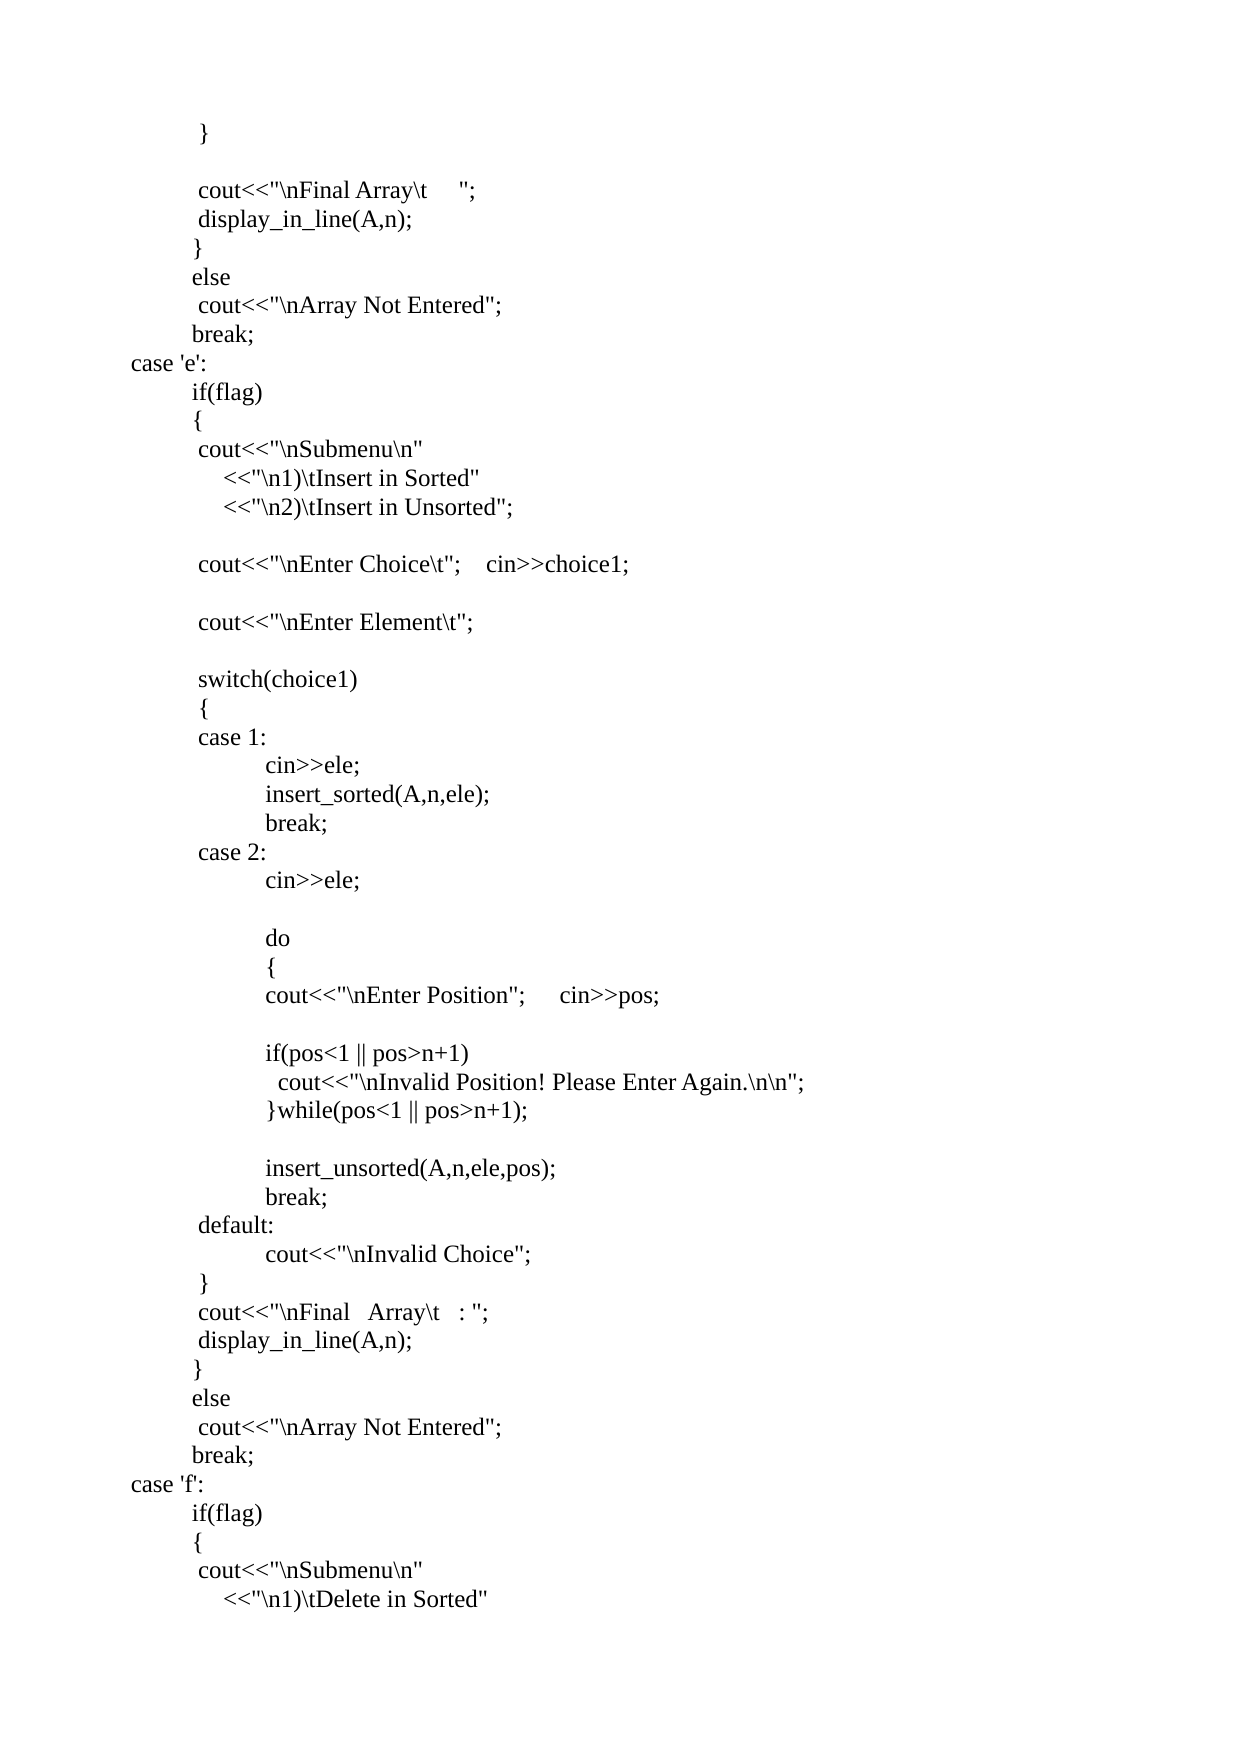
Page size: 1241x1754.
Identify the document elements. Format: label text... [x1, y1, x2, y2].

text { [118, 406, 1122, 434]
text <<"\n1)\tDelete in Sorted" [118, 1584, 1122, 1613]
text cout<<"\nSubmenu\n" [118, 1556, 1122, 1584]
text { [118, 1527, 1122, 1556]
text <<"\n1)\tInsert in Sorted" [118, 463, 1122, 492]
text default: [118, 1211, 1122, 1239]
text break; [118, 1182, 1122, 1211]
text { [118, 952, 1122, 981]
text else [118, 262, 1122, 291]
text case 2: [118, 837, 1122, 866]
text cout<<"\nInvalid Position! Please Enter Again.\n\n"; [118, 1067, 1122, 1096]
text cout<<"\nSubmenu\n" [118, 434, 1122, 463]
text break; [118, 1441, 1122, 1469]
text case 1: [118, 722, 1122, 751]
text <<"\n2)\tInsert in Unsorted"; [118, 492, 1122, 521]
text display_in_line(A,n); [118, 204, 1122, 233]
text cout<<"\nEnter Choice\t"; cin>>choice1; [118, 549, 1122, 578]
text if(flag) [118, 1498, 1122, 1527]
text } [118, 1268, 1122, 1297]
text display_in_line(A,n); [118, 1326, 1122, 1354]
text cin>>ele; [118, 866, 1122, 894]
text do [118, 923, 1122, 952]
text { [118, 693, 1122, 722]
text cout<<"\nArray Not Entered"; [118, 1412, 1122, 1441]
text cout<<"\nInvalid Choice"; [118, 1239, 1122, 1268]
text cout<<"\nEnter Element\t"; [118, 607, 1122, 636]
text if(pos<1 || pos>n+1) [118, 1038, 1122, 1067]
text cout<<"\nArray Not Entered"; [118, 291, 1122, 319]
text else [118, 1383, 1122, 1412]
text break; [118, 319, 1122, 348]
text break; [118, 808, 1122, 837]
text insert_sorted(A,n,ele); [118, 779, 1122, 808]
text case 'f': [118, 1469, 1122, 1498]
text cout<<"\nEnter Position"; cin>>pos; [118, 981, 1122, 1009]
text } [118, 118, 1122, 147]
text case 'e': [118, 348, 1122, 377]
text cout<<"\nFinal Array\t : "; [118, 1297, 1122, 1326]
text } [118, 233, 1122, 262]
text if(flag) [118, 377, 1122, 406]
text }while(pos<1 || pos>n+1); [118, 1096, 1122, 1124]
text insert_unsorted(A,n,ele,pos); [118, 1153, 1122, 1182]
text cin>>ele; [118, 751, 1122, 779]
text } [118, 1354, 1122, 1383]
text switch(choice1) [118, 664, 1122, 693]
text cout<<"\nFinal Array\t "; [118, 176, 1122, 204]
